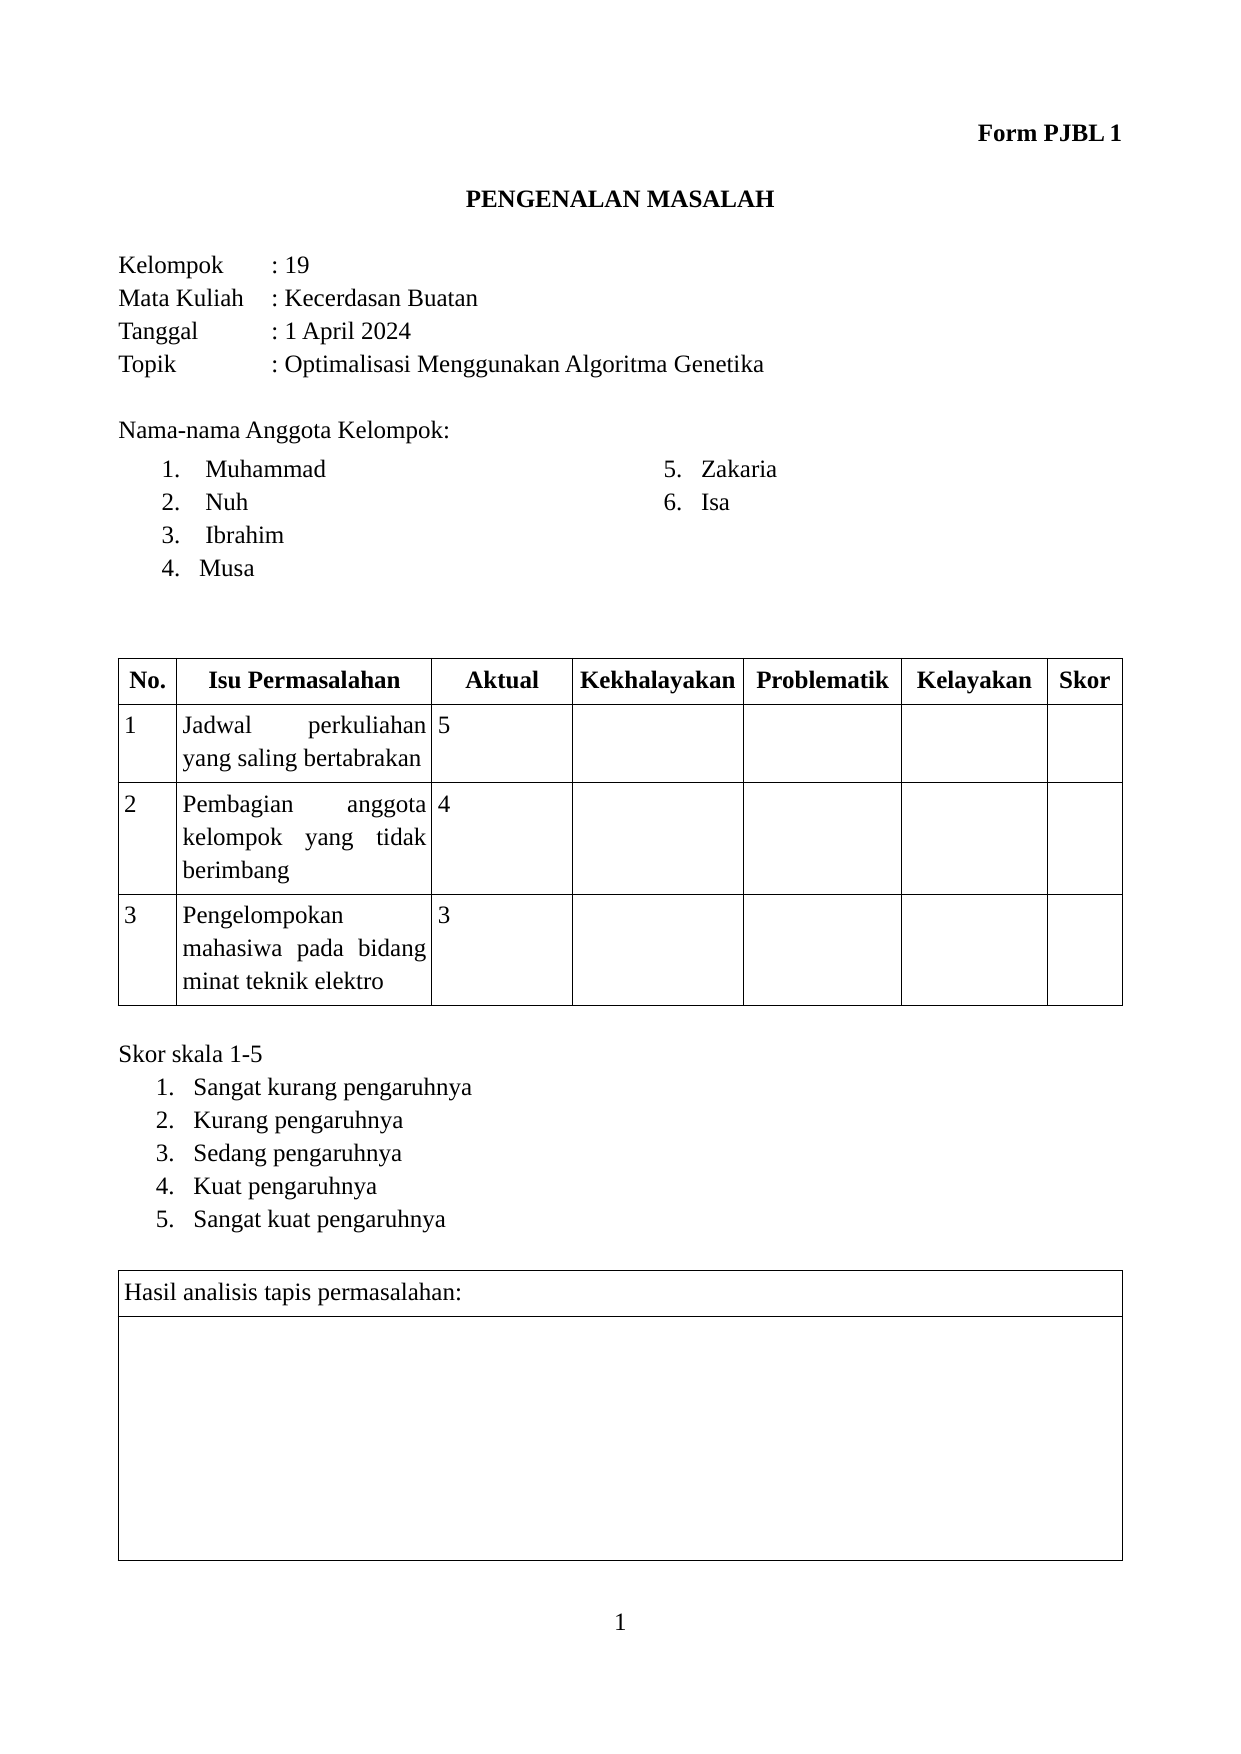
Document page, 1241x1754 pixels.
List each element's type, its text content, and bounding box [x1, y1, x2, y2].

table_cell [744, 895, 901, 1005]
table_header Aktual [432, 659, 572, 703]
table_cell Pembagian anggota kelompok yang tidak berimbang [177, 783, 431, 893]
table_cell 5 [432, 705, 572, 782]
text Skor skala 1-5 [118, 1039, 1122, 1068]
list Sangat kurang pengaruhnya [156, 1072, 1122, 1101]
table_cell 3 [432, 895, 572, 1005]
table_cell [573, 783, 743, 893]
table_cell [1048, 783, 1122, 893]
table_header Kekhalayakan [573, 659, 743, 703]
text Topik : Optimalisasi Menggunakan Algoritma Genetika [118, 349, 1122, 378]
table_cell [902, 705, 1047, 782]
table_cell 1 [119, 705, 176, 782]
text Nama-nama Anggota Kelompok: [118, 415, 1122, 444]
text PENGENALAN MASALAH [118, 184, 1122, 213]
table_cell [573, 895, 743, 1005]
table_cell 3 [119, 895, 176, 1005]
list Sedang pengaruhnya [156, 1138, 1122, 1167]
table_cell [1048, 705, 1122, 782]
list Kuat pengaruhnya [156, 1171, 1122, 1200]
table_header No. [119, 659, 176, 703]
table_cell [1048, 895, 1122, 1005]
list Sangat kuat pengaruhnya [156, 1204, 1122, 1233]
table_cell Pengelompokan mahasiwa pada bidang minat teknik elektro [177, 895, 431, 1005]
text Tanggal : 1 April 2024 [118, 316, 1122, 345]
table_header Hasil analisis tapis permasalahan: [119, 1271, 1122, 1316]
table_header Skor [1048, 659, 1122, 703]
table_cell 4 [432, 783, 572, 893]
table_cell [744, 783, 901, 893]
table_cell [119, 1317, 1122, 1559]
table_header Muhammad Nuh Ibrahim Musa [118, 448, 620, 592]
list Kurang pengaruhnya [156, 1105, 1122, 1134]
text Form PJBL 1 [118, 118, 1122, 147]
table_cell [902, 783, 1047, 893]
text Mata Kuliah : Kecerdasan Buatan [118, 283, 1122, 312]
table_cell [902, 895, 1047, 1005]
table_cell [573, 705, 743, 782]
table_cell Jadwal perkuliahan yang saling bertabrakan [177, 705, 431, 782]
table_header Isu Permasalahan [177, 659, 431, 703]
text Kelompok : 19 [118, 250, 1122, 279]
table_cell [744, 705, 901, 782]
table_header Zakaria Isa [620, 448, 1122, 592]
table_header Kelayakan [902, 659, 1047, 703]
table_cell 2 [119, 783, 176, 893]
table_header Problematik [744, 659, 901, 703]
